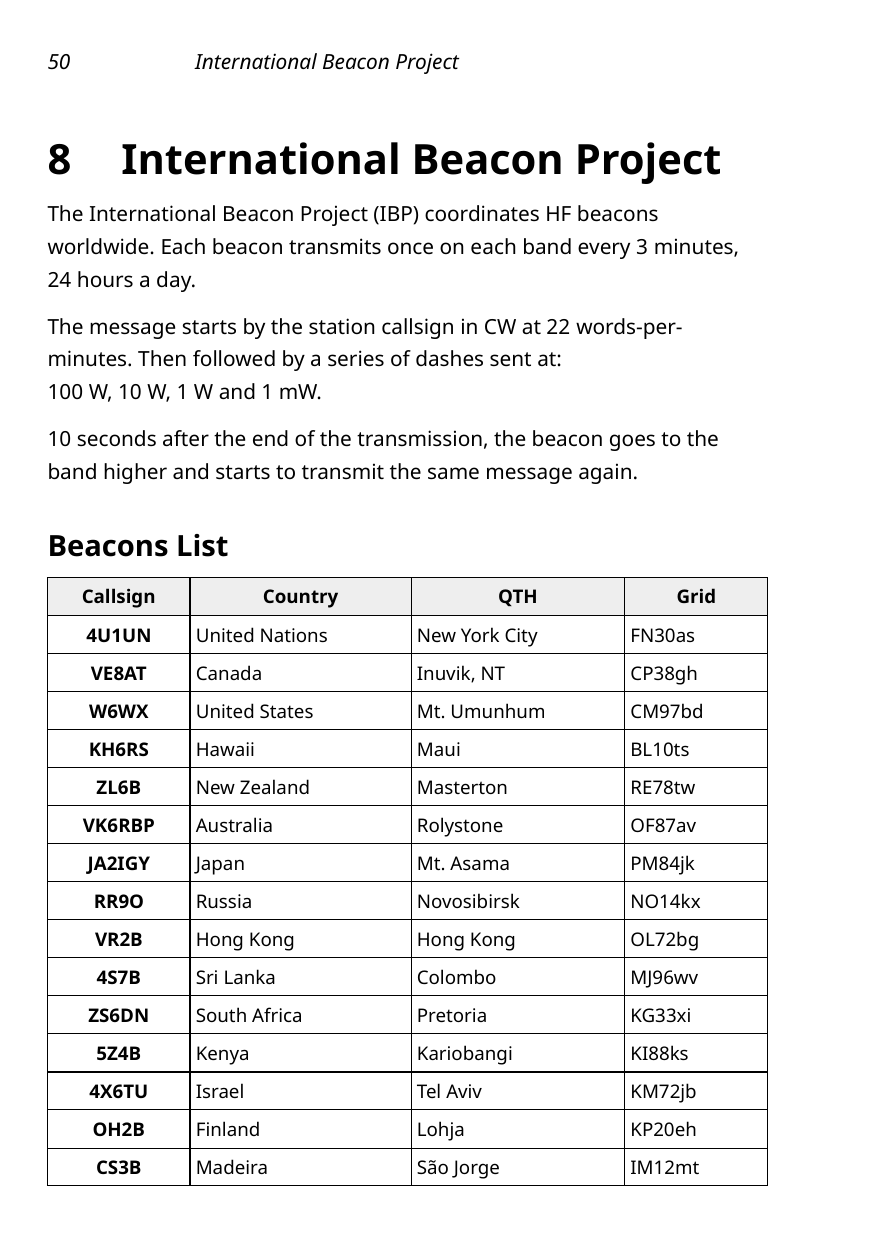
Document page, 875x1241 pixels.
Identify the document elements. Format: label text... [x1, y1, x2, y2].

table_cell 4S7B [48, 958, 189, 995]
table_cell W6WX [48, 692, 189, 729]
table_cell KI88ks [625, 1034, 767, 1071]
table_cell Sri Lanka [191, 958, 411, 995]
table_header Country [191, 578, 411, 615]
table_header QTH [412, 578, 624, 615]
table_cell Mt. Umunhum [412, 692, 624, 729]
table_cell United Nations [191, 616, 411, 653]
table_cell Novosibirsk [412, 882, 624, 919]
table_cell OF87av [625, 806, 767, 843]
table_cell VR2B [48, 920, 189, 957]
table_header Callsign [48, 578, 189, 615]
table_cell FN30as [625, 616, 767, 653]
table_cell KP20eh [625, 1110, 767, 1147]
table_cell Maui [412, 730, 624, 767]
table_cell ZS6DN [48, 996, 189, 1033]
table_cell CP38gh [625, 654, 767, 691]
table_cell MJ96wv [625, 958, 767, 995]
table_cell RR9O [48, 882, 189, 919]
table_cell Israel [191, 1073, 411, 1109]
table_cell Mt. Asama [412, 844, 624, 881]
table_cell ZL6B [48, 768, 189, 805]
table_cell São Jorge [412, 1149, 624, 1185]
table_cell Madeira [191, 1149, 411, 1185]
table_cell KG33xi [625, 996, 767, 1033]
table_cell South Africa [191, 996, 411, 1033]
table_cell Japan [191, 844, 411, 881]
text The International Beacon Project (IBP) coordinates HF beacons worldwide. Each beacon transmits once on each band every 3 minutes, 24 hours a day. [47, 199, 768, 293]
table_cell 4U1UN [48, 616, 189, 653]
table_cell OH2B [48, 1110, 189, 1147]
subtitle Beacons List [47, 525, 768, 564]
table_cell Pretoria [412, 996, 624, 1033]
table_cell Kariobangi [412, 1034, 624, 1071]
table_cell Finland [191, 1110, 411, 1147]
table_cell VE8AT [48, 654, 189, 691]
table_cell Lohja [412, 1110, 624, 1147]
table_cell KH6RS [48, 730, 189, 767]
table_cell United States [191, 692, 411, 729]
table_cell Russia [191, 882, 411, 919]
table_cell CM97bd [625, 692, 767, 729]
table_cell Australia [191, 806, 411, 843]
subtitle International Beacon Project [47, 130, 768, 187]
table_cell IM12mt [625, 1149, 767, 1185]
table_cell KM72jb [625, 1073, 767, 1109]
table_cell New Zealand [191, 768, 411, 805]
table_cell Kenya [191, 1034, 411, 1071]
table_cell Masterton [412, 768, 624, 805]
table_cell Inuvik, NT [412, 654, 624, 691]
table_cell VK6RBP [48, 806, 189, 843]
table_cell New York City [412, 616, 624, 653]
table_cell Hong Kong [191, 920, 411, 957]
table_cell Tel Aviv [412, 1073, 624, 1109]
table_cell CS3B [48, 1149, 189, 1185]
table_cell OL72bg [625, 920, 767, 957]
table_cell BL10ts [625, 730, 767, 767]
table_cell Canada [191, 654, 411, 691]
table_cell NO14kx [625, 882, 767, 919]
table_cell Colombo [412, 958, 624, 995]
table_cell 4X6TU [48, 1073, 189, 1109]
table_cell RE78tw [625, 768, 767, 805]
table_cell 5Z4B [48, 1034, 189, 1071]
table_cell Hawaii [191, 730, 411, 767]
table_cell Rolystone [412, 806, 624, 843]
text 10 seconds after the end of the transmission, the beacon goes to the band higher and starts to transmit the same message again. [47, 424, 768, 485]
table_cell JA2IGY [48, 844, 189, 881]
table_header Grid [625, 578, 767, 615]
table_cell Hong Kong [412, 920, 624, 957]
table_cell PM84jk [625, 844, 767, 881]
text The message starts by the station callsign in CW at 22 words-per-minutes. Then followed by a series of dashes sent at: 100 W, 10 W, 1 W and 1 mW. [47, 312, 768, 406]
